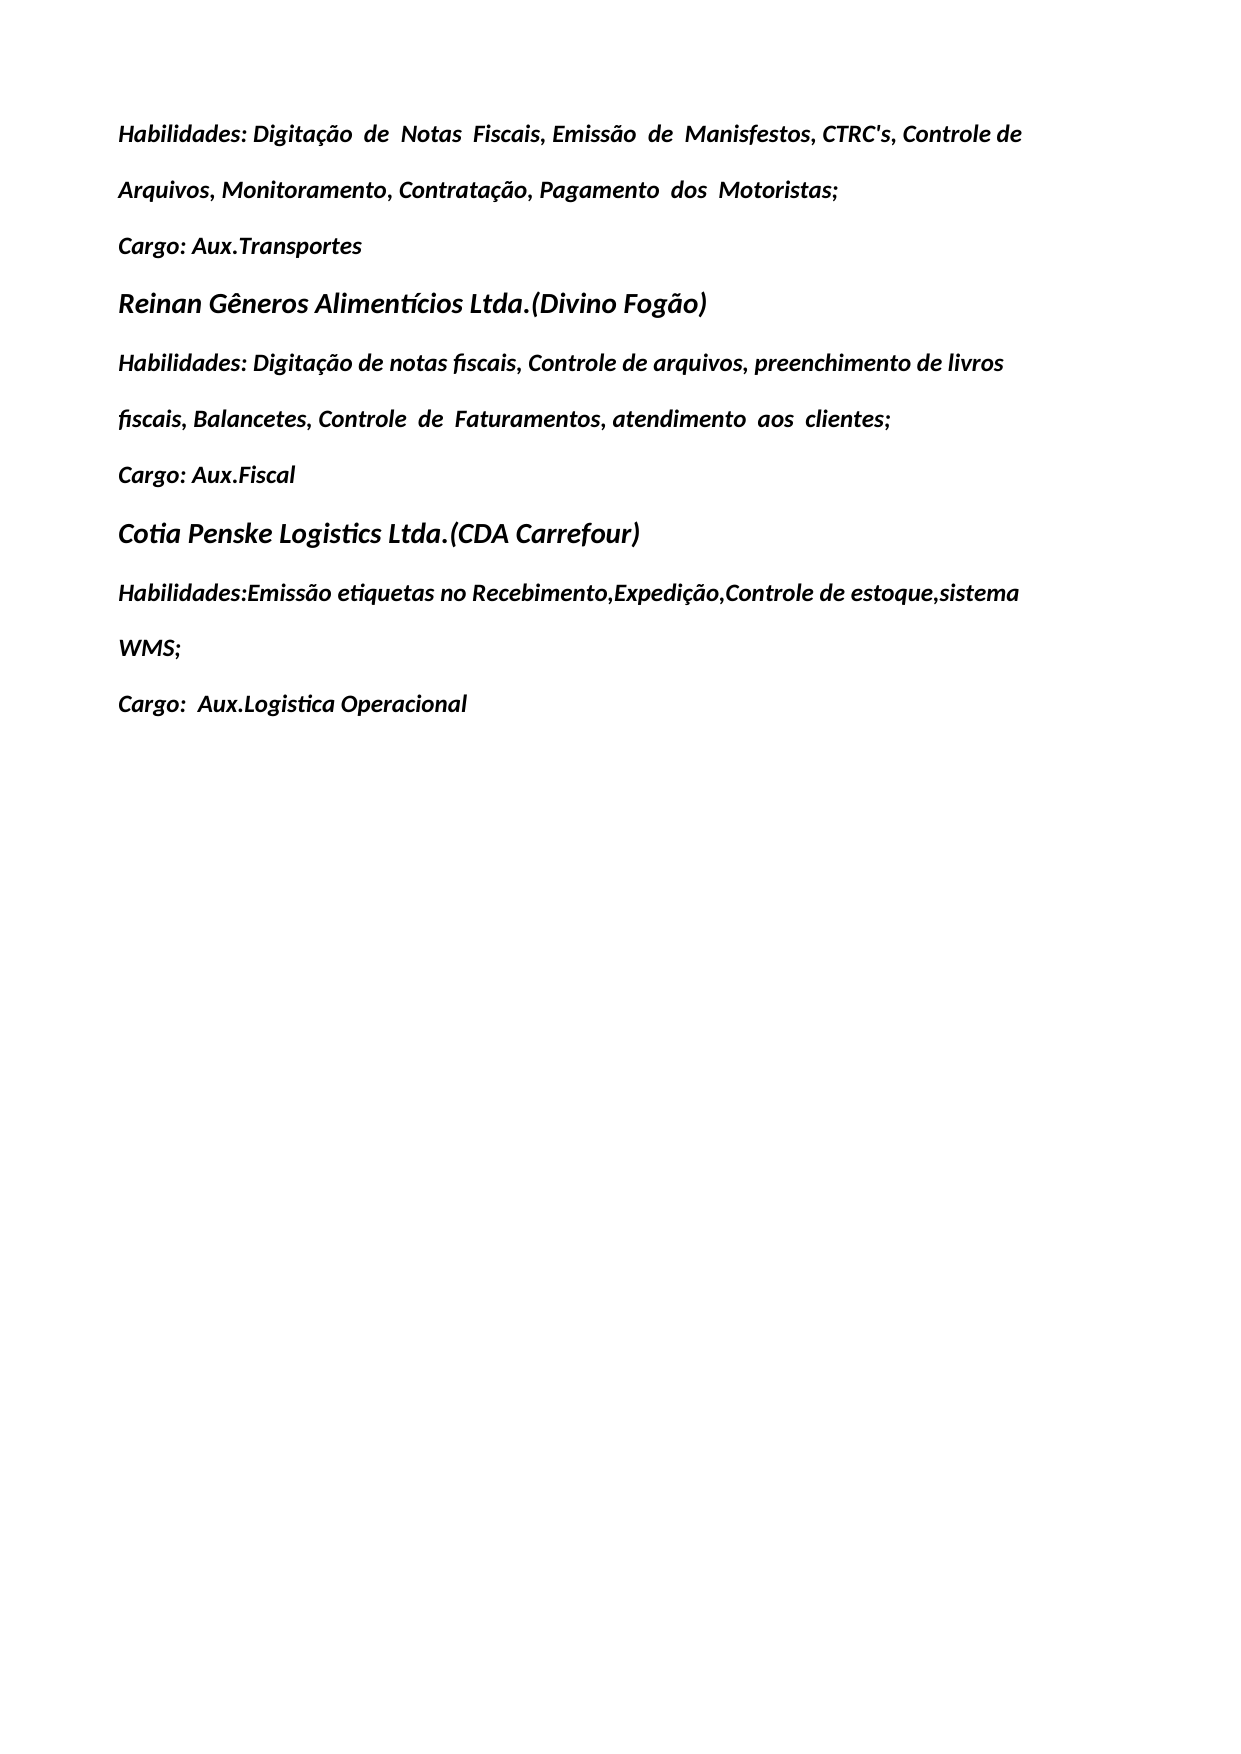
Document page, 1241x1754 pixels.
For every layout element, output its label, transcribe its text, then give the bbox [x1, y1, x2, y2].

text Habilidades: Digitação de Notas Fiscais, Emissão de Manisfestos, CTRC's, Controle de [118, 118, 1122, 149]
text Reinan Gêneros Alimentícios Ltda.(Divino Fogão) [118, 286, 1122, 321]
text Cargo: Aux.Fiscal [118, 459, 1122, 489]
text Arquivos, Monitoramento, Contratação, Pagamento dos Motoristas; [118, 174, 1122, 204]
text WMS; [118, 632, 1122, 663]
text Habilidades: Digitação de notas fiscais, Controle de arquivos, preenchimento de livros [118, 347, 1122, 378]
text fiscais, Balancetes, Controle de Faturamentos, atendimento aos clientes; [118, 403, 1122, 434]
text Cargo: Aux.Transportes [118, 230, 1122, 260]
text Cargo: Aux.Logistica Operacional [118, 688, 1122, 719]
text Habilidades:Emissão etiquetas no Recebimento,Expedição,Controle de estoque,sistema [118, 577, 1122, 607]
text Cotia Penske Logistics Ltda.(CDA Carrefour) [118, 515, 1122, 551]
